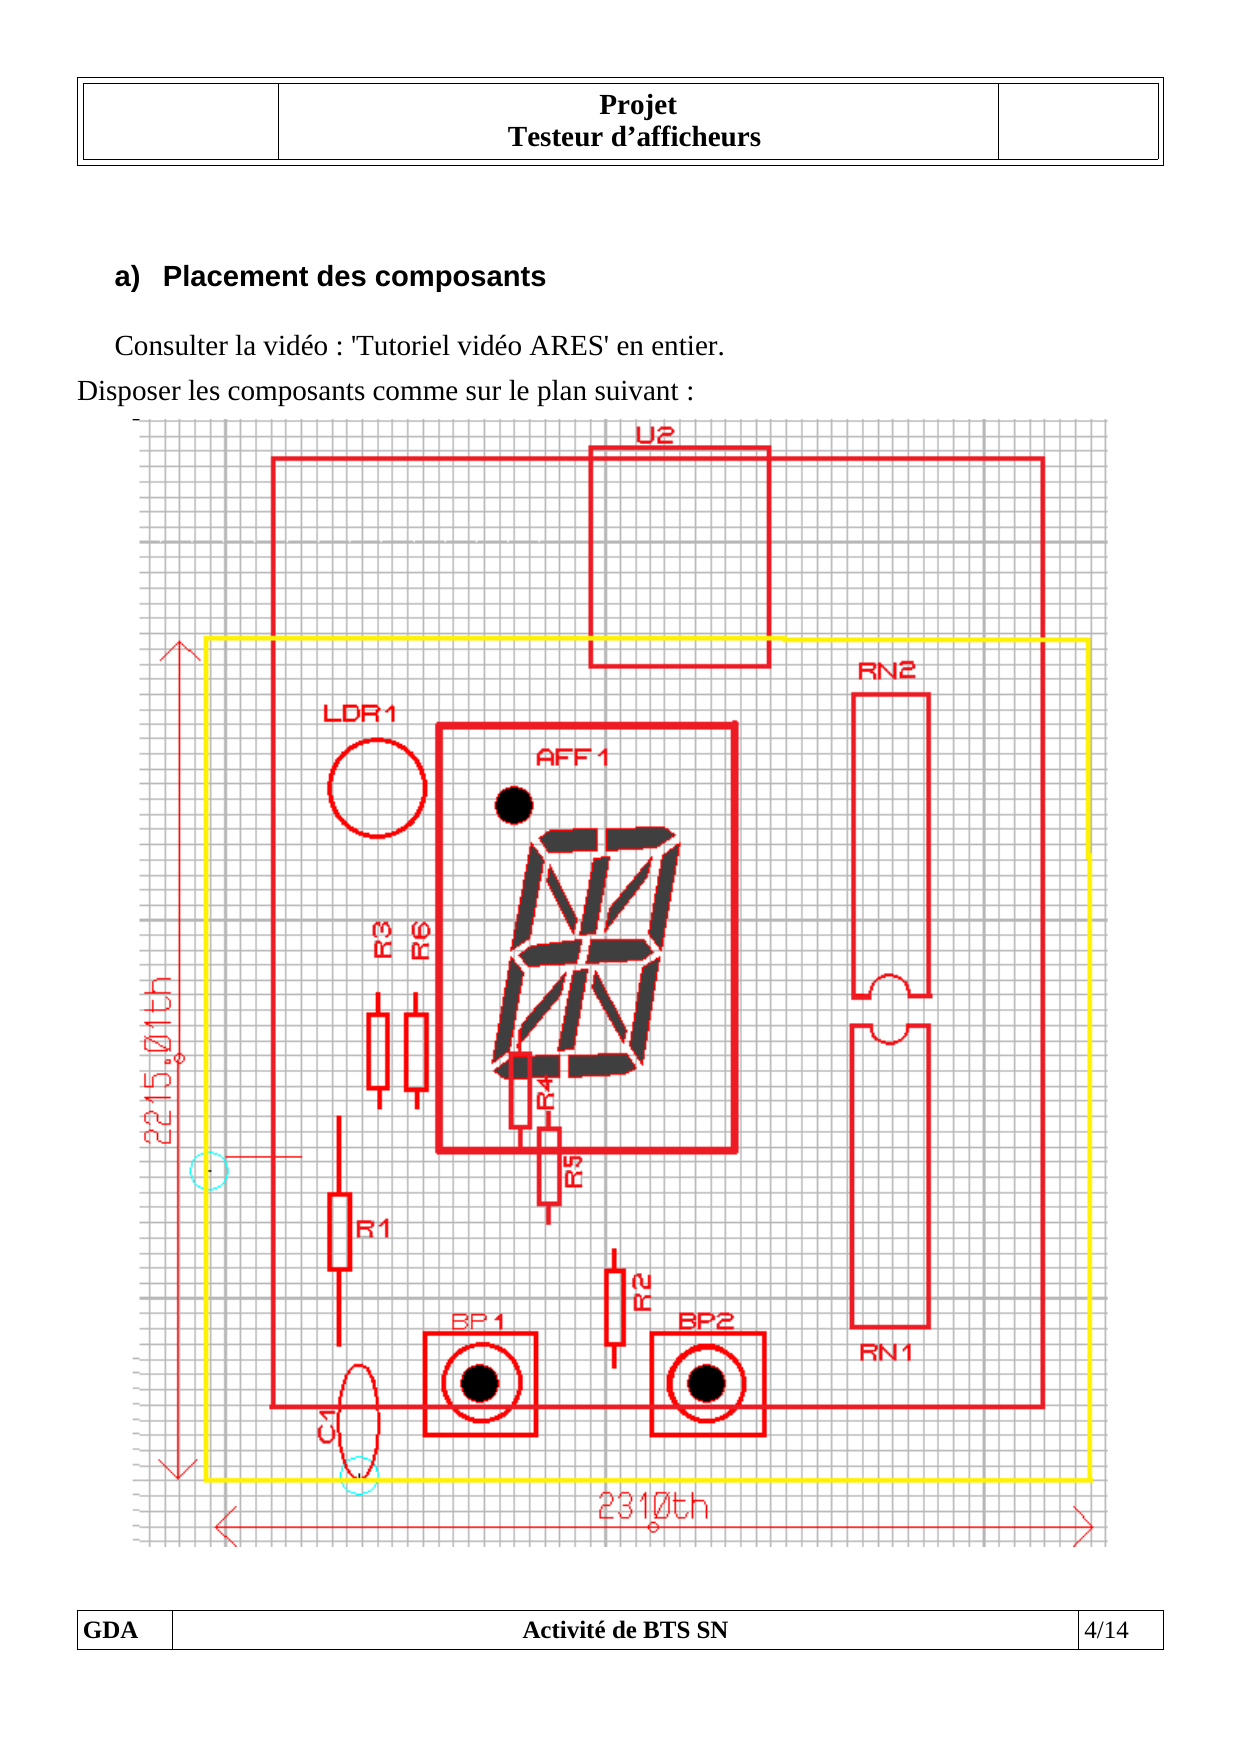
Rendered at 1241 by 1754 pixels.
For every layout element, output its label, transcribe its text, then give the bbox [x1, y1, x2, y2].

picture [132, 419, 1108, 1547]
subtitle Consulter la vidéo : 'Tutoriel vidéo ARES' en entier. [77, 329, 1163, 362]
subtitle Placement des composants [77, 259, 1163, 292]
text Disposer les composants comme sur le plan suivant : [77, 374, 1163, 407]
